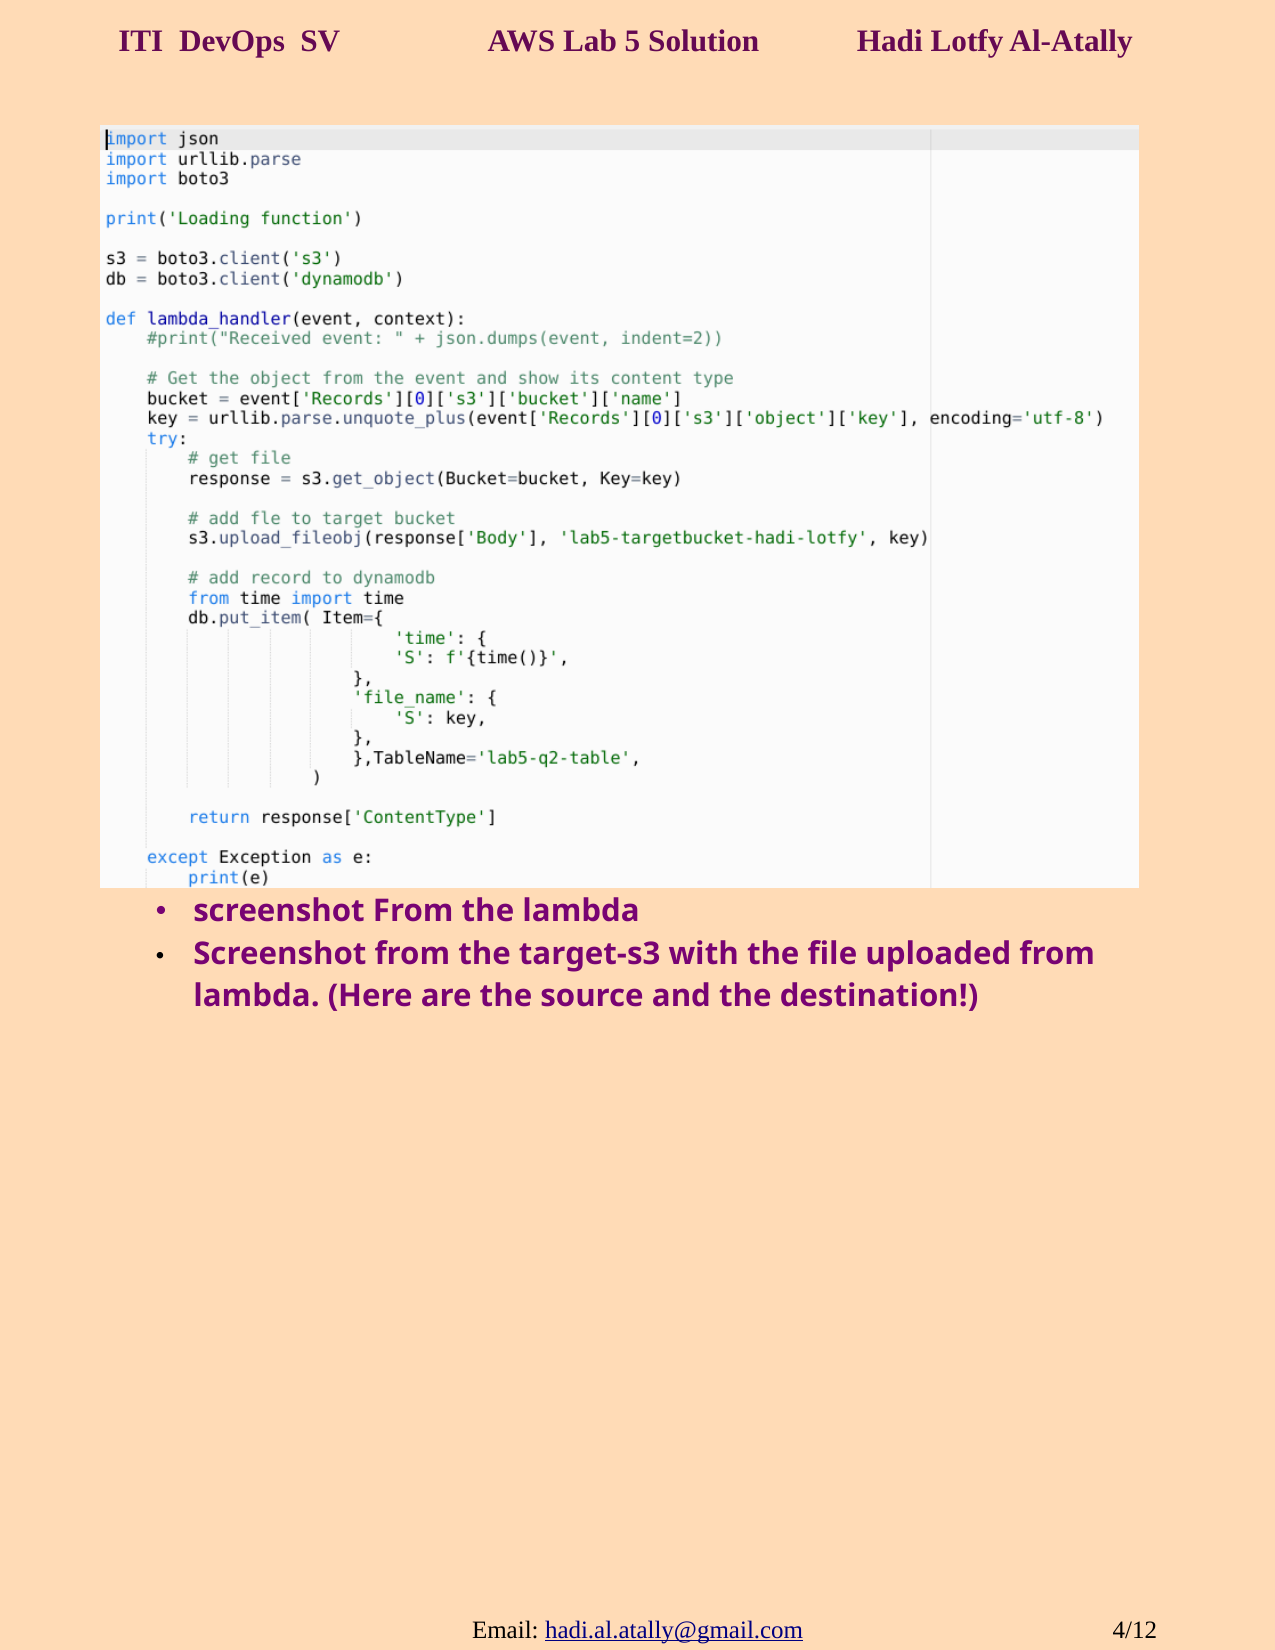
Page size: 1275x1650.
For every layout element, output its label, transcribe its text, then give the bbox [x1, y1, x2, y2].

list screenshot From the lambda [156, 88, 1157, 931]
picture [100, 125, 1139, 888]
list Screenshot from the target-s3 with the file uploaded from lambda. (Here are the source and the destination!) [156, 931, 1157, 1016]
